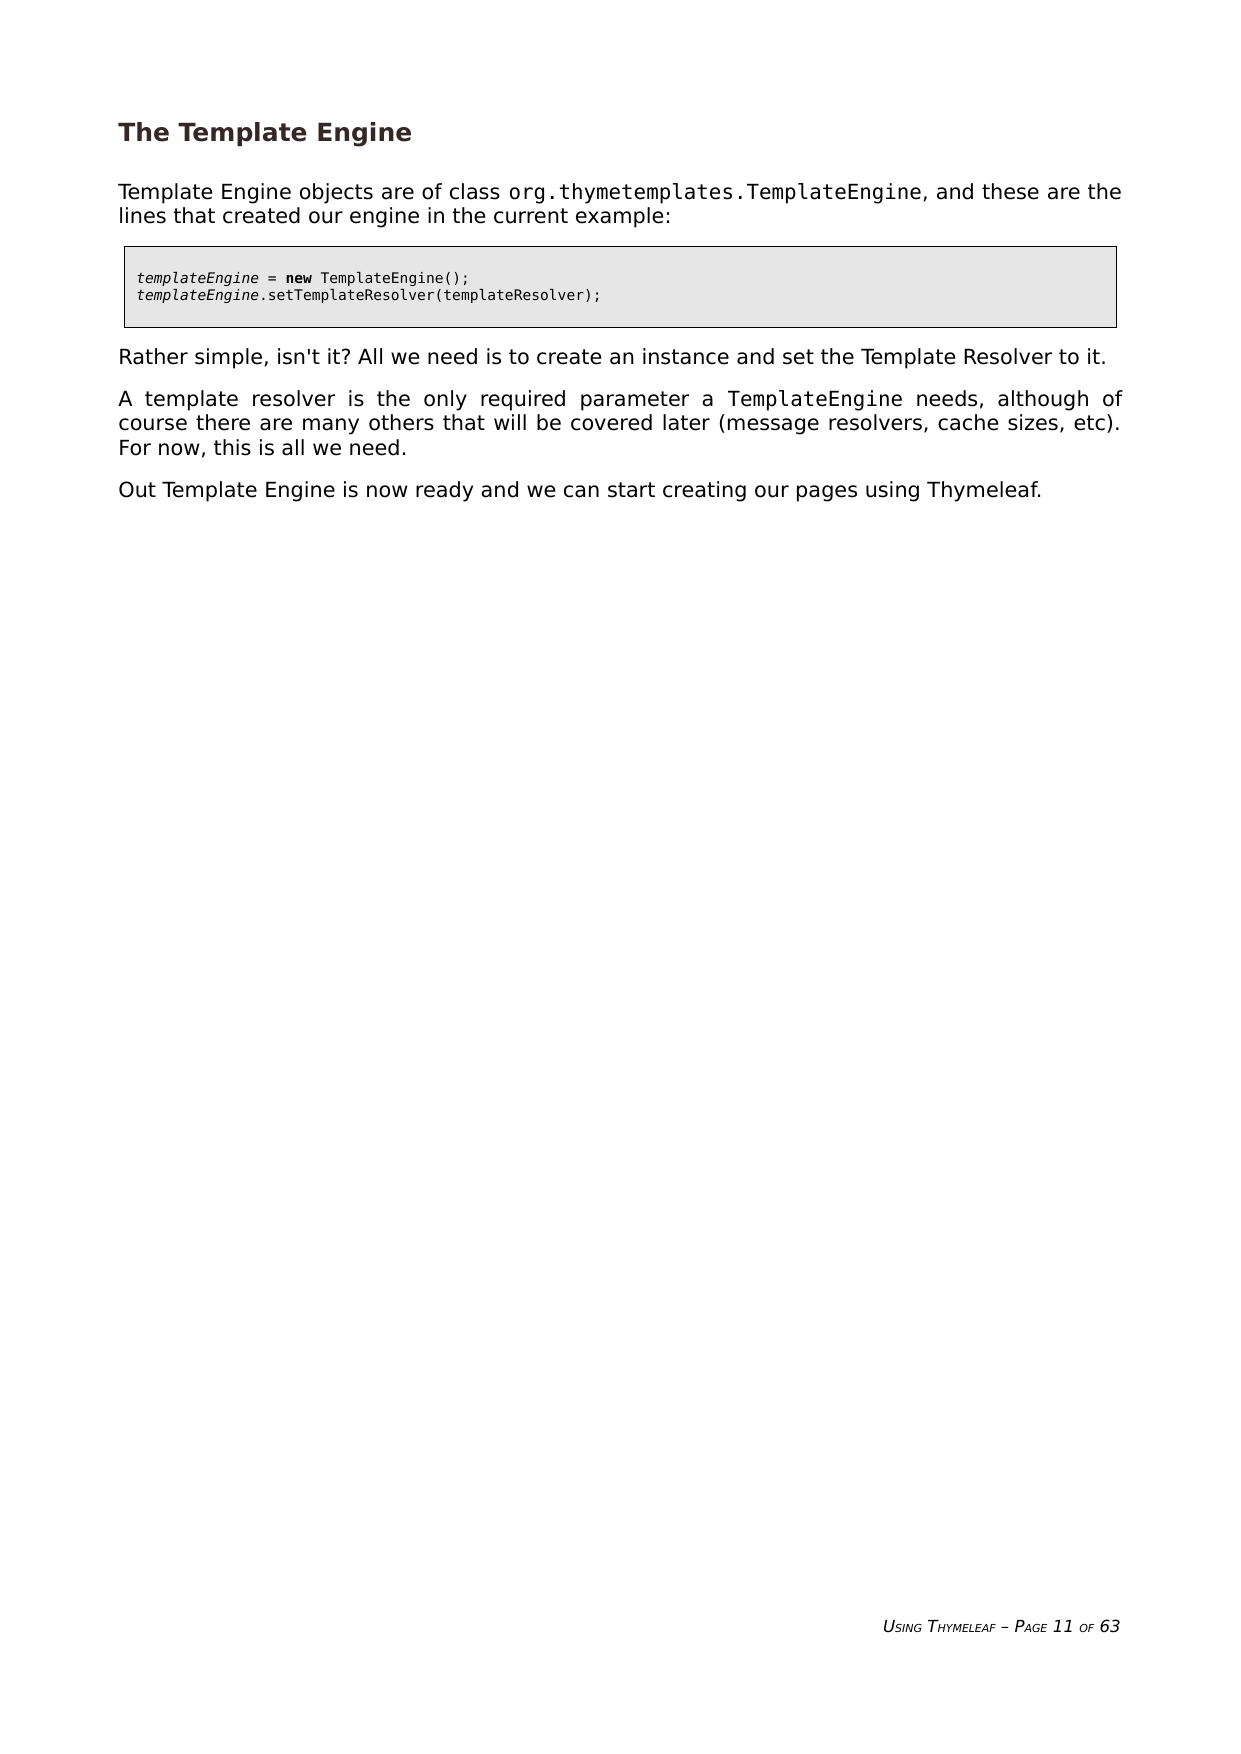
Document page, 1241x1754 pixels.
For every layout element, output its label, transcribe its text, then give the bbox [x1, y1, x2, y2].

text templateEngine = new TemplateEngine(); templateEngine.setTemplateResolver(templateResolver); [125, 247, 1116, 327]
subtitle The Template Engine [118, 118, 1122, 147]
text Rather simple, isn't it? All we need is to create an instance and set the Template Resolver to it. [118, 345, 1122, 369]
text Out Template Engine is now ready and we can start creating our pages using Thymeleaf. [118, 478, 1122, 502]
text A template resolver is the only required parameter a TemplateEngine needs, although of course there are many others that will be covered later (message resolvers, cache sizes, etc). For now, this is all we need. [118, 387, 1122, 460]
text Template Engine objects are of class org.thymetemplates.TemplateEngine, and these are the lines that created our engine in the current example: [118, 180, 1122, 228]
